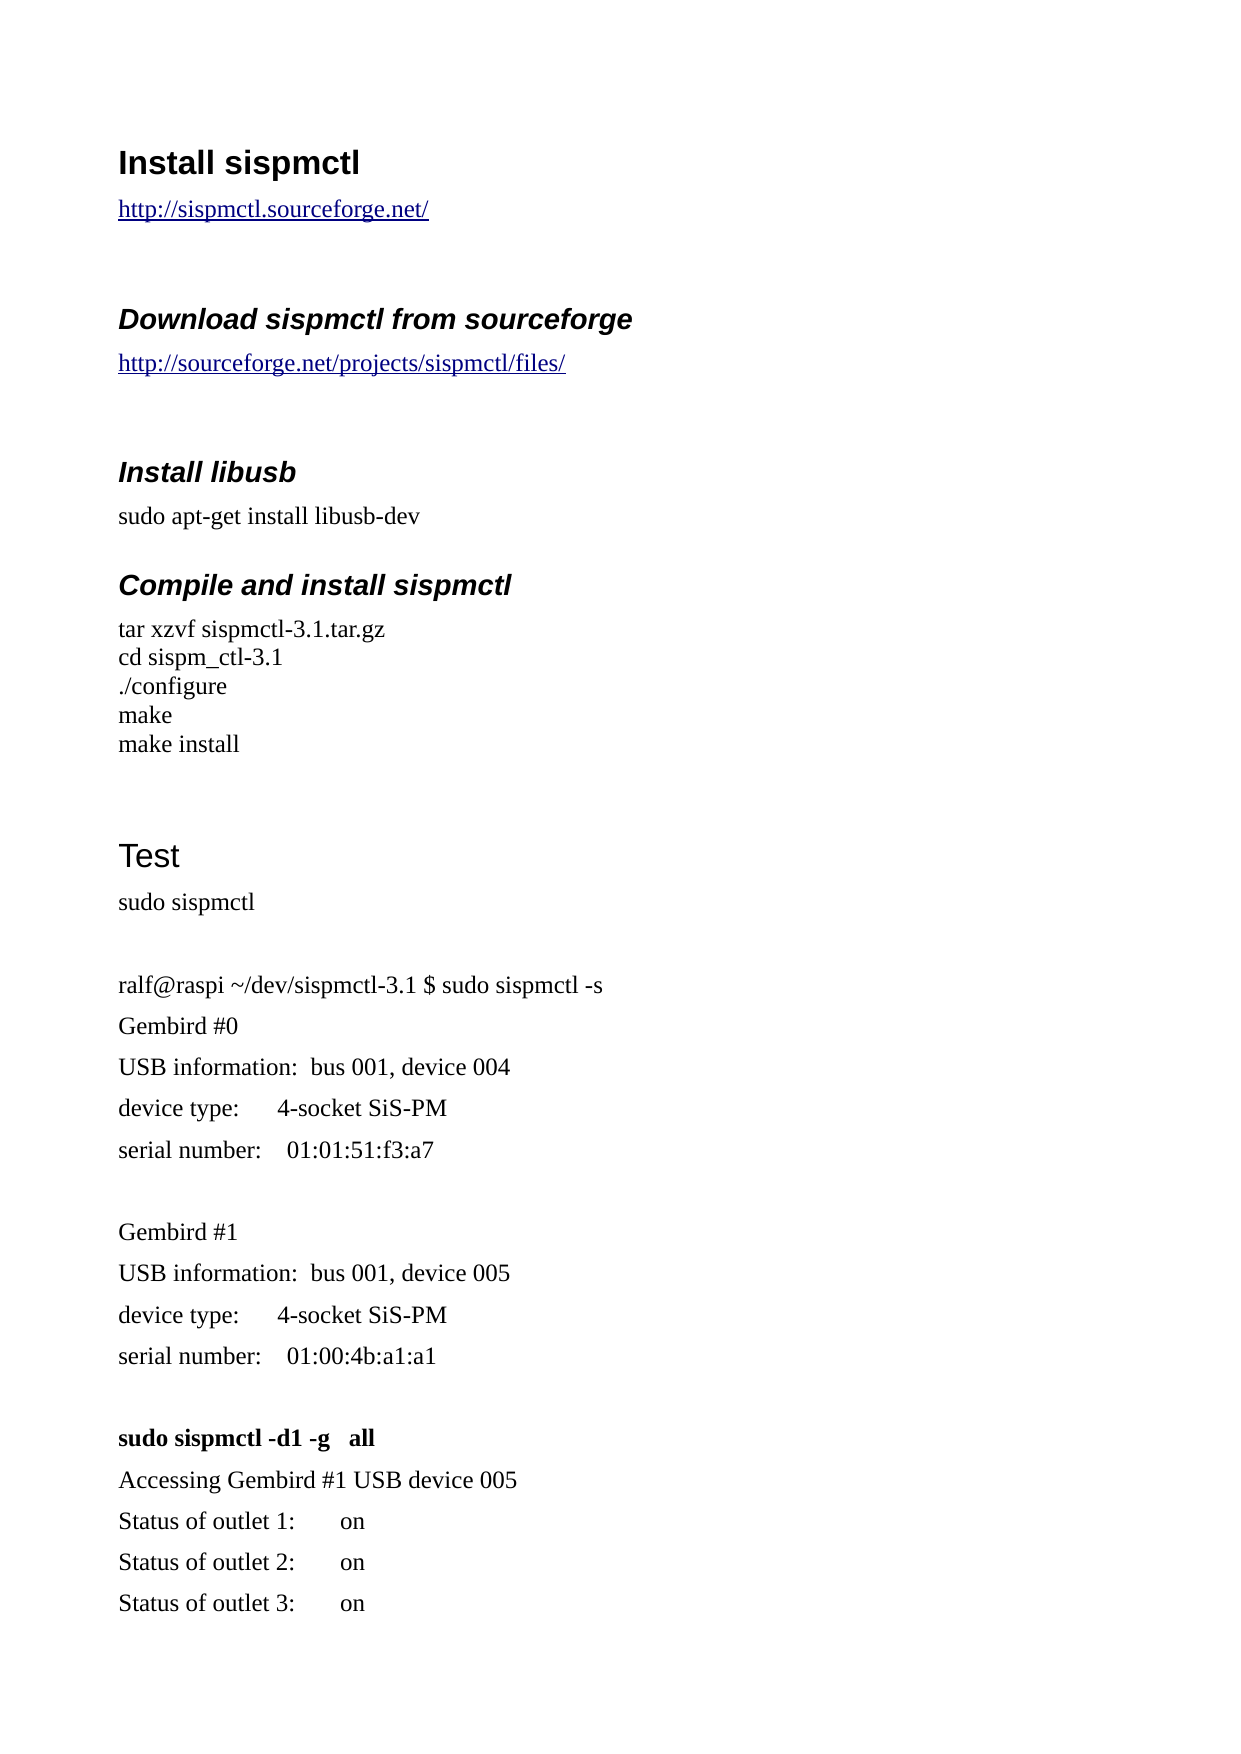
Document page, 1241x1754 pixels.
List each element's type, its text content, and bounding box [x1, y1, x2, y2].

text http://sispmctl.sourceforge.net/ [118, 194, 1122, 223]
text Gembird #1 [118, 1217, 1122, 1246]
text Gembird #0 [118, 1011, 1122, 1040]
text tar xzvf sispmctl-3.1.tar.gz cd sispm_ctl-3.1 ./configure make make install [118, 614, 1122, 757]
subtitle Download sispmctl from sourceforge [118, 302, 1122, 335]
text Accessing Gembird #1 USB device 005 [118, 1465, 1122, 1493]
text USB information: bus 001, device 004 [118, 1052, 1122, 1081]
text serial number: 01:01:51:f3:a7 [118, 1135, 1122, 1163]
text sudo sispmctl -d1 -g all [118, 1423, 1122, 1452]
text sudo sispmctl [118, 887, 1122, 916]
text USB information: bus 001, device 005 [118, 1258, 1122, 1287]
text sudo apt-get install libusb-dev [118, 501, 1122, 530]
text ralf@raspi ~/dev/sispmctl-3.1 $ sudo sispmctl -s [118, 970, 1122, 998]
text http://sourceforge.net/projects/sispmctl/files/ [118, 348, 1122, 377]
subtitle Compile and install sispmctl [118, 568, 1122, 601]
text Status of outlet 2: on [118, 1547, 1122, 1576]
text Status of outlet 1: on [118, 1506, 1122, 1535]
subtitle Install libusb [118, 455, 1122, 489]
subtitle Install sispmctl [118, 143, 1122, 182]
text device type: 4-socket SiS-PM [118, 1093, 1122, 1122]
text device type: 4-socket SiS-PM [118, 1300, 1122, 1328]
text serial number: 01:00:4b:a1:a1 [118, 1341, 1122, 1370]
text Status of outlet 3: on [118, 1588, 1122, 1617]
subtitle Test [118, 836, 1122, 875]
